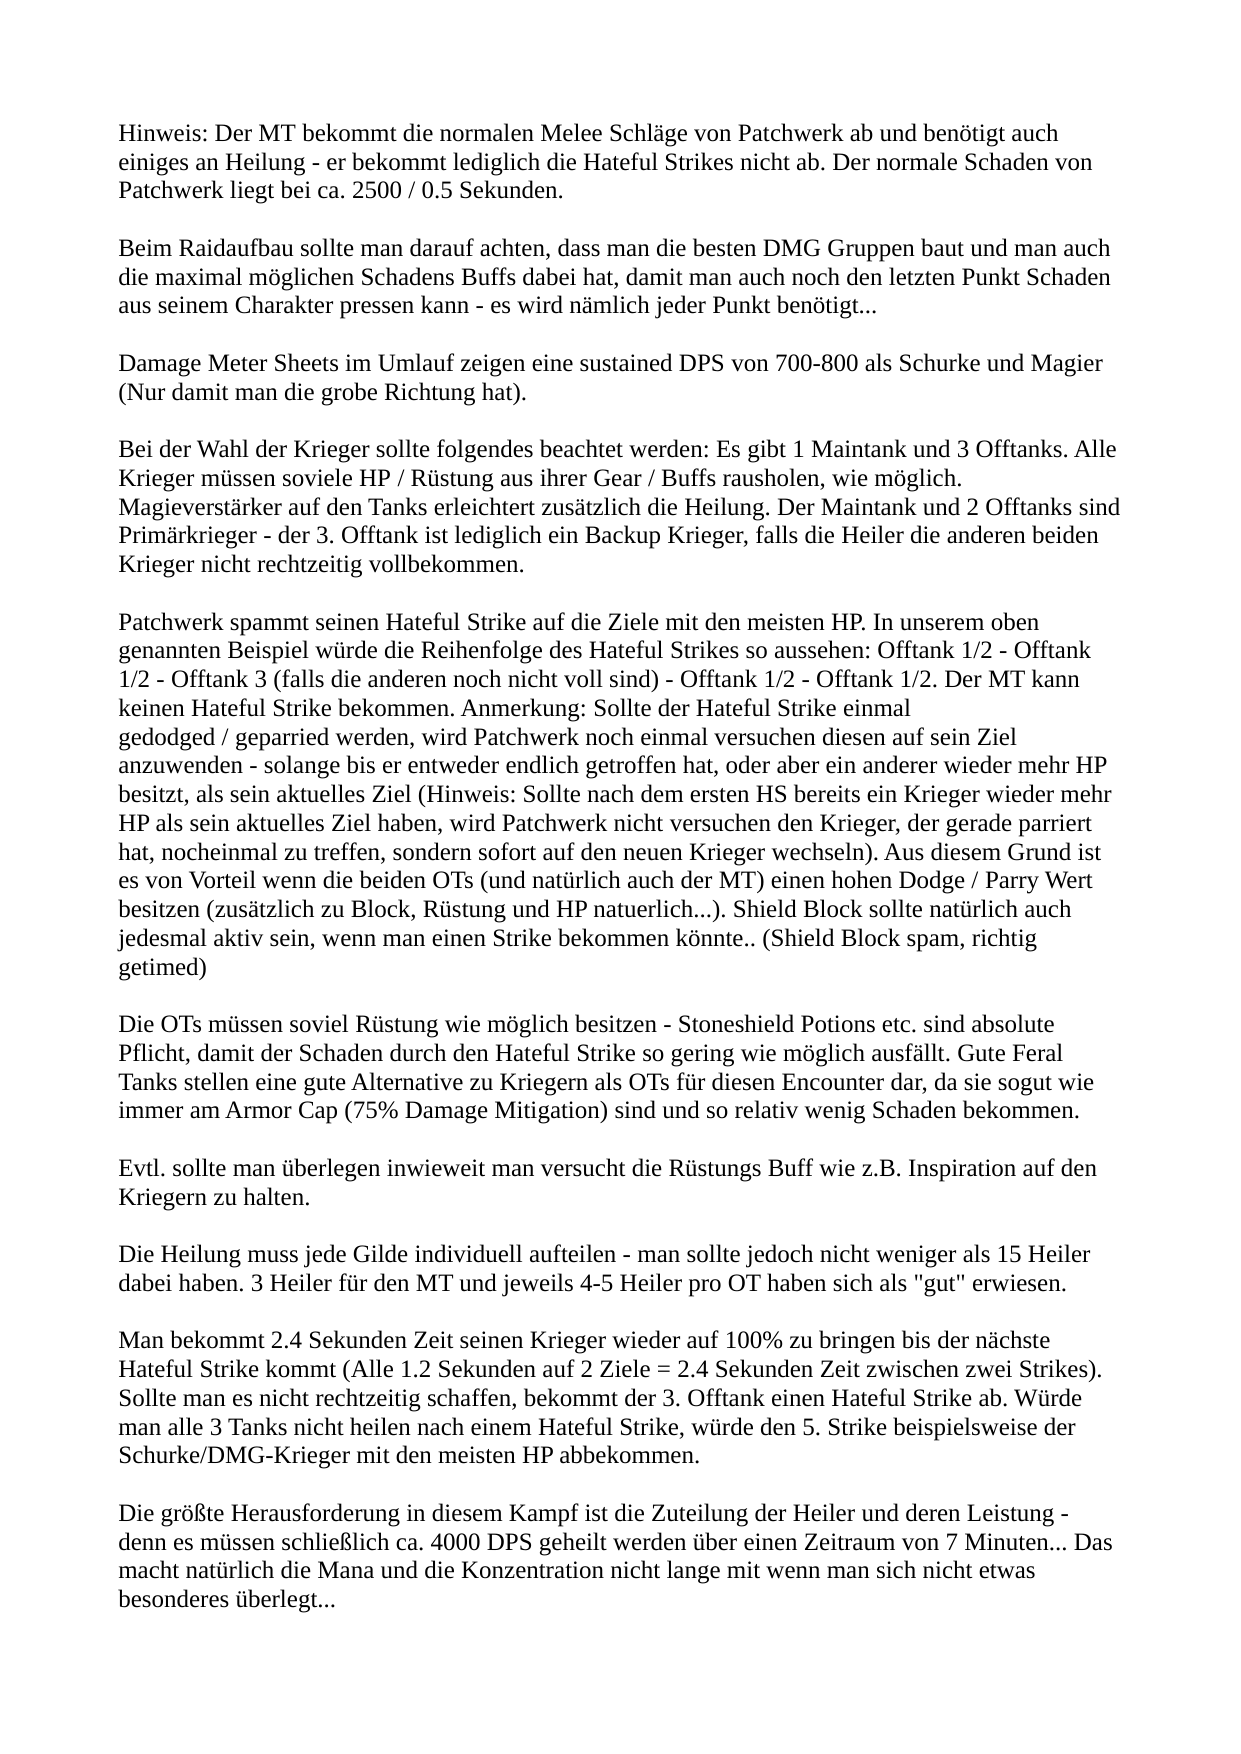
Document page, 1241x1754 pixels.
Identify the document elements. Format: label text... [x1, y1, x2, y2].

text Hinweis: Der MT bekommt die normalen Melee Schläge von Patchwerk ab und benötigt auch einiges an Heilung - er bekommt lediglich die Hateful Strikes nicht ab. Der normale Schaden von Patchwerk liegt bei ca. 2500 / 0.5 Sekunden. Beim Raidaufbau sollte man darauf achten, dass man die besten DMG Gruppen baut und man auch die maximal möglichen Schadens Buffs dabei hat, damit man auch noch den letzten Punkt Schaden aus seinem Charakter pressen kann - es wird nämlich jeder Punkt benötigt... Damage Meter Sheets im Umlauf zeigen eine sustained DPS von 700-800 als Schurke und Magier (Nur damit man die grobe Richtung hat). Bei der Wahl der Krieger sollte folgendes beachtet werden: Es gibt 1 Maintank und 3 Offtanks. Alle Krieger müssen soviele HP / Rüstung aus ihrer Gear / Buffs rausholen, wie möglich. Magieverstärker auf den Tanks erleichtert zusätzlich die Heilung. Der Maintank und 2 Offtanks sind Primärkrieger - der 3. Offtank ist lediglich ein Backup Krieger, falls die Heiler die anderen beiden Krieger nicht rechtzeitig vollbekommen. Patchwerk spammt seinen Hateful Strike auf die Ziele mit den meisten HP. In unserem oben genannten Beispiel würde die Reihenfolge des Hateful Strikes so aussehen: Offtank 1/2 - Offtank 1/2 - Offtank 3 (falls die anderen noch nicht voll sind) - Offtank 1/2 - Offtank 1/2. Der MT kann keinen Hateful Strike bekommen. Anmerkung: Sollte der Hateful Strike einmal gedodged / geparried werden, wird Patchwerk noch einmal versuchen diesen auf sein Ziel anzuwenden - solange bis er entweder endlich getroffen hat, oder aber ein anderer wieder mehr HP besitzt, als sein aktuelles Ziel (Hinweis: Sollte nach dem ersten HS bereits ein Krieger wieder mehr HP als sein aktuelles Ziel haben, wird Patchwerk nicht versuchen den Krieger, der gerade parriert hat, nocheinmal zu treffen, sondern sofort auf den neuen Krieger wechseln). Aus diesem Grund ist es von Vorteil wenn die beiden OTs (und natürlich auch der MT) einen hohen Dodge / Parry Wert besitzen (zusätzlich zu Block, Rüstung und HP natuerlich...). Shield Block sollte natürlich auch jedesmal aktiv sein, wenn man einen Strike bekommen könnte.. (Shield Block spam, richtig getimed) Die OTs müssen soviel Rüstung wie möglich besitzen - Stoneshield Potions etc. sind absolute Pflicht, damit der Schaden durch den Hateful Strike so gering wie möglich ausfällt. Gute Feral Tanks stellen eine gute Alternative zu Kriegern als OTs für diesen Encounter dar, da sie sogut wie immer am Armor Cap (75% Damage Mitigation) sind und so relativ wenig Schaden bekommen. Evtl. sollte man überlegen inwieweit man versucht die Rüstungs Buff wie z.B. Inspiration auf den Kriegern zu halten. Die Heilung muss jede Gilde individuell aufteilen - man sollte jedoch nicht weniger als 15 Heiler dabei haben. 3 Heiler für den MT und jeweils 4-5 Heiler pro OT haben sich als "gut" erwiesen. Man bekommt 2.4 Sekunden Zeit seinen Krieger wieder auf 100% zu bringen bis der nächste Hateful Strike kommt (Alle 1.2 Sekunden auf 2 Ziele = 2.4 Sekunden Zeit zwischen zwei Strikes). Sollte man es nicht rechtzeitig schaffen, bekommt der 3. Offtank einen Hateful Strike ab. Würde man alle 3 Tanks nicht heilen nach einem Hateful Strike, würde den 5. Strike beispielsweise der Schurke/DMG-Krieger mit den meisten HP abbekommen. Die größte Herausforderung in diesem Kampf ist die Zuteilung der Heiler und deren Leistung - denn es müssen schließlich ca. 4000 DPS geheilt werden über einen Zeitraum von 7 Minuten... Das macht natürlich die Mana und die Konzentration nicht lange mit wenn man sich nicht etwas besonderes überlegt... [118, 118, 1122, 1613]
